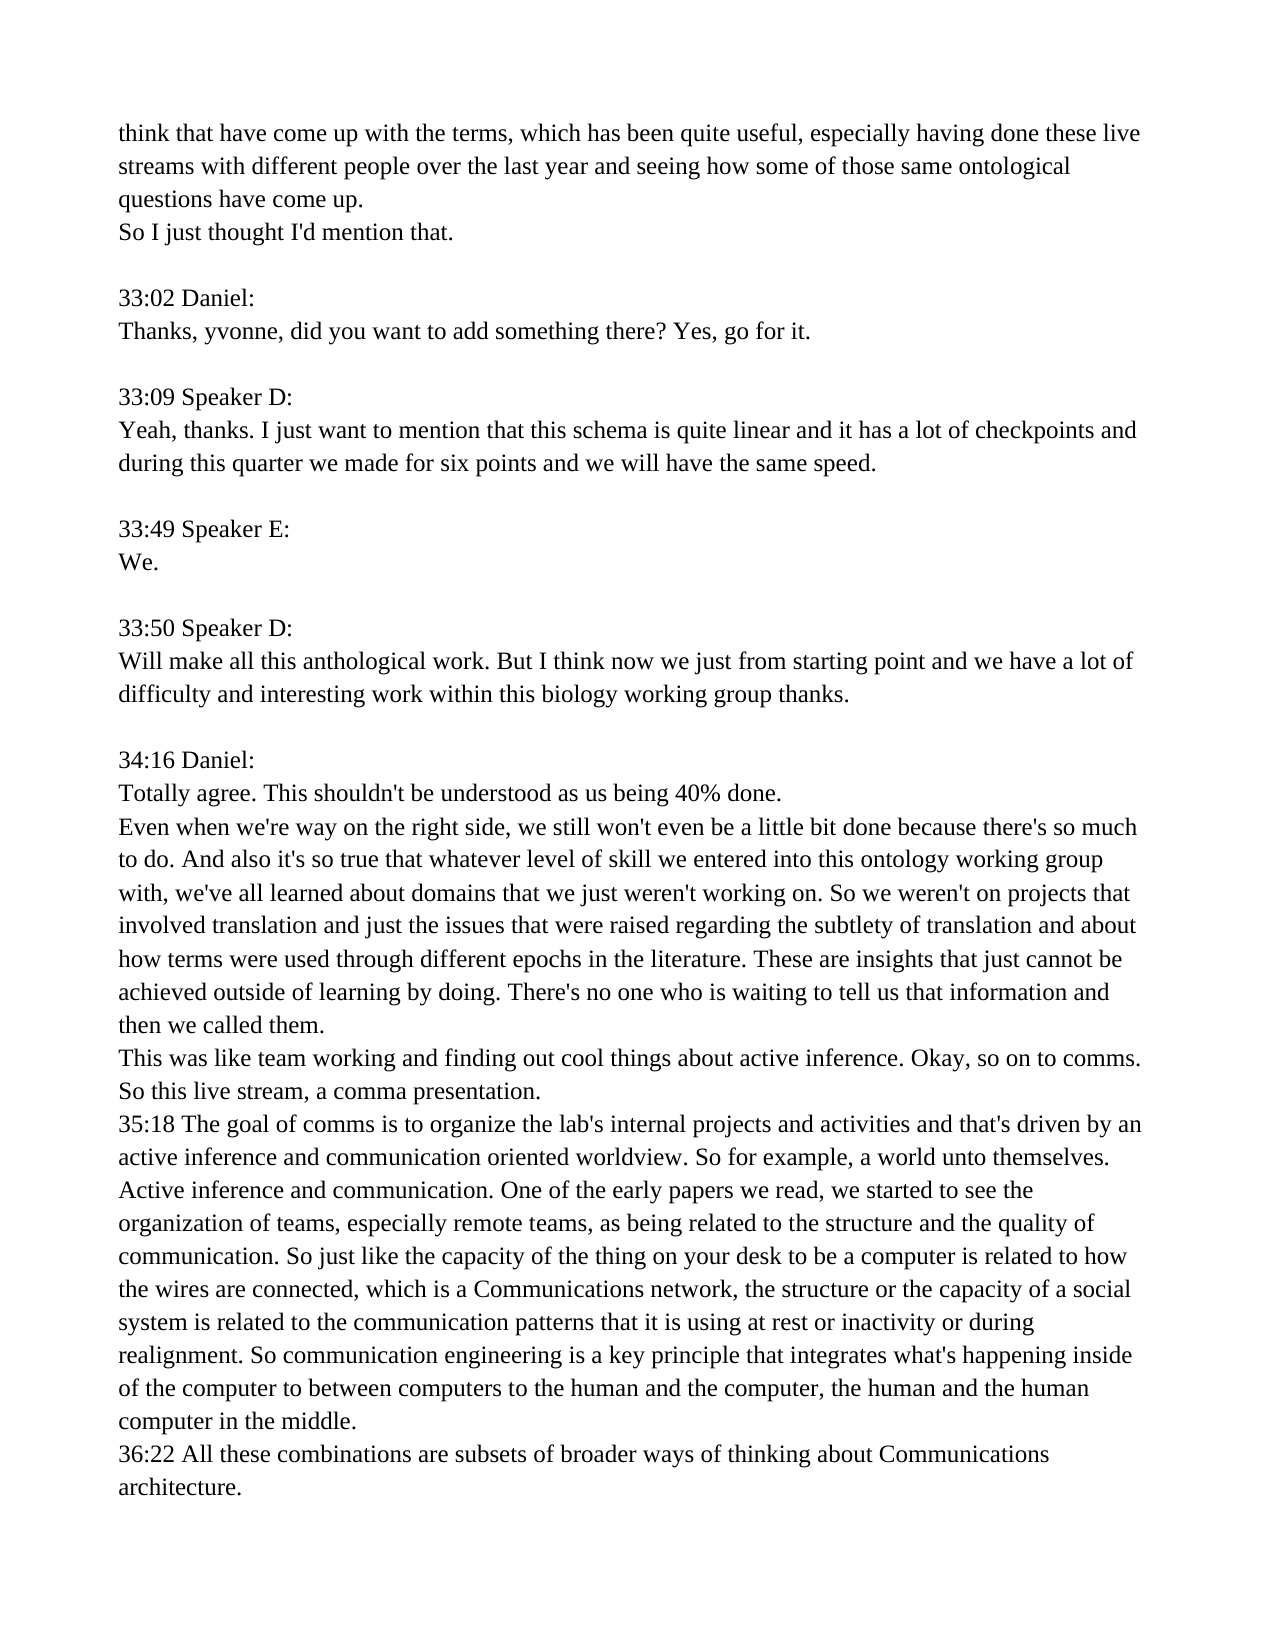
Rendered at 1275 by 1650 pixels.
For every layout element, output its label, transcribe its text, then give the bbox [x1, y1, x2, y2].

text 33:09 Speaker D: [118, 382, 1157, 411]
text 35:18 The goal of comms is to organize the lab's internal projects and activities and that's driven by an active inference and communication oriented worldview. So for example, a world unto themselves. [118, 1109, 1157, 1171]
text 33:49 Speaker E: [118, 514, 1157, 543]
text think that have come up with the terms, which has been quite useful, especially having done these live streams with different people over the last year and seeing how some of those same ontological questions have come up. [118, 118, 1157, 213]
text 34:16 Daniel: [118, 746, 1157, 774]
text Will make all this anthological work. But I think now we just from starting point and we have a lot of difficulty and interesting work within this biology working group thanks. [118, 646, 1157, 708]
text Even when we're way on the right side, we still won't even be a little bit done because there's so much to do. And also it's so true that whatever level of skill we entered into this ontology working group with, we've all learned about domains that we just weren't working on. So we weren't on projects that involved translation and just the issues that were raised regarding the subtlety of translation and about how terms were used through different epochs in the literature. These are insights that just cannot be achieved outside of learning by doing. There's no one who is waiting to tell us that information and then we called them. [118, 812, 1157, 1038]
text Yeah, thanks. I just want to mention that this schema is quite linear and it has a lot of checkpoints and during this quarter we made for six points and we will have the same speed. [118, 415, 1157, 477]
text Totally agree. This shouldn't be understood as us being 40% done. [118, 778, 1157, 807]
text 36:22 All these combinations are subsets of broader ways of thinking about Communications architecture. [118, 1439, 1157, 1501]
text This was like team working and finding out cool things about active inference. Okay, so on to comms. So this live stream, a comma presentation. [118, 1043, 1157, 1104]
text We. [118, 547, 1157, 576]
text So I just thought I'd mention that. [118, 217, 1157, 246]
text 33:50 Speaker D: [118, 613, 1157, 642]
text 33:02 Daniel: [118, 283, 1157, 312]
text Thanks, yvonne, did you want to add something there? Yes, go for it. [118, 316, 1157, 345]
text Active inference and communication. One of the early papers we read, we started to see the organization of teams, especially remote teams, as being related to the structure and the quality of communication. So just like the capacity of the thing on your desk to be a computer is related to how the wires are connected, which is a Communications network, the structure or the capacity of a social system is related to the communication patterns that it is using at rest or inactivity or during realignment. So communication engineering is a key principle that integrates what's happening inside of the computer to between computers to the human and the computer, the human and the human computer in the middle. [118, 1175, 1157, 1435]
